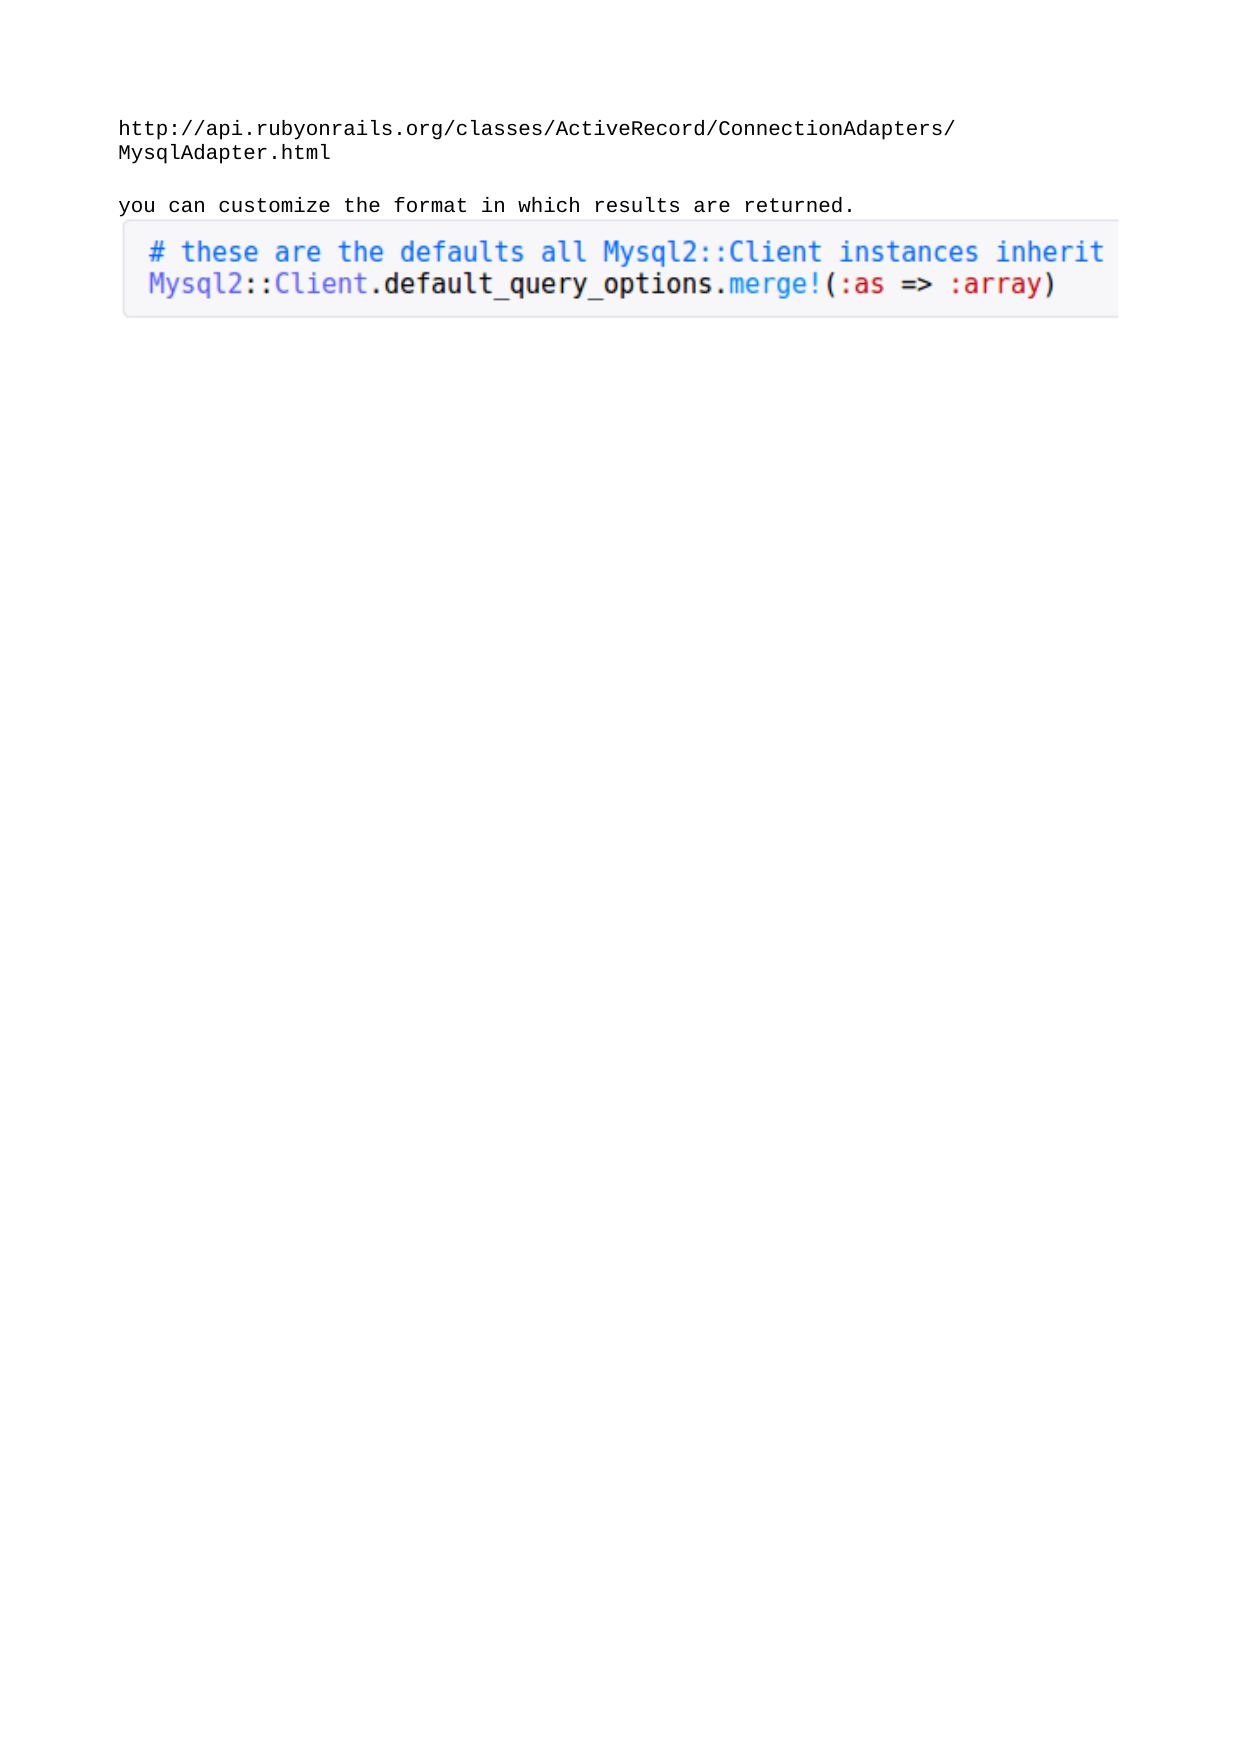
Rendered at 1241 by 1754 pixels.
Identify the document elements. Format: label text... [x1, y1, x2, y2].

picture [118, 218, 1119, 334]
text http://api.rubyonrails.org/classes/ActiveRecord/ConnectionAdapters/MysqlAdapter.html [118, 118, 1122, 165]
text you can customize the format in which results are returned. [118, 195, 1122, 218]
